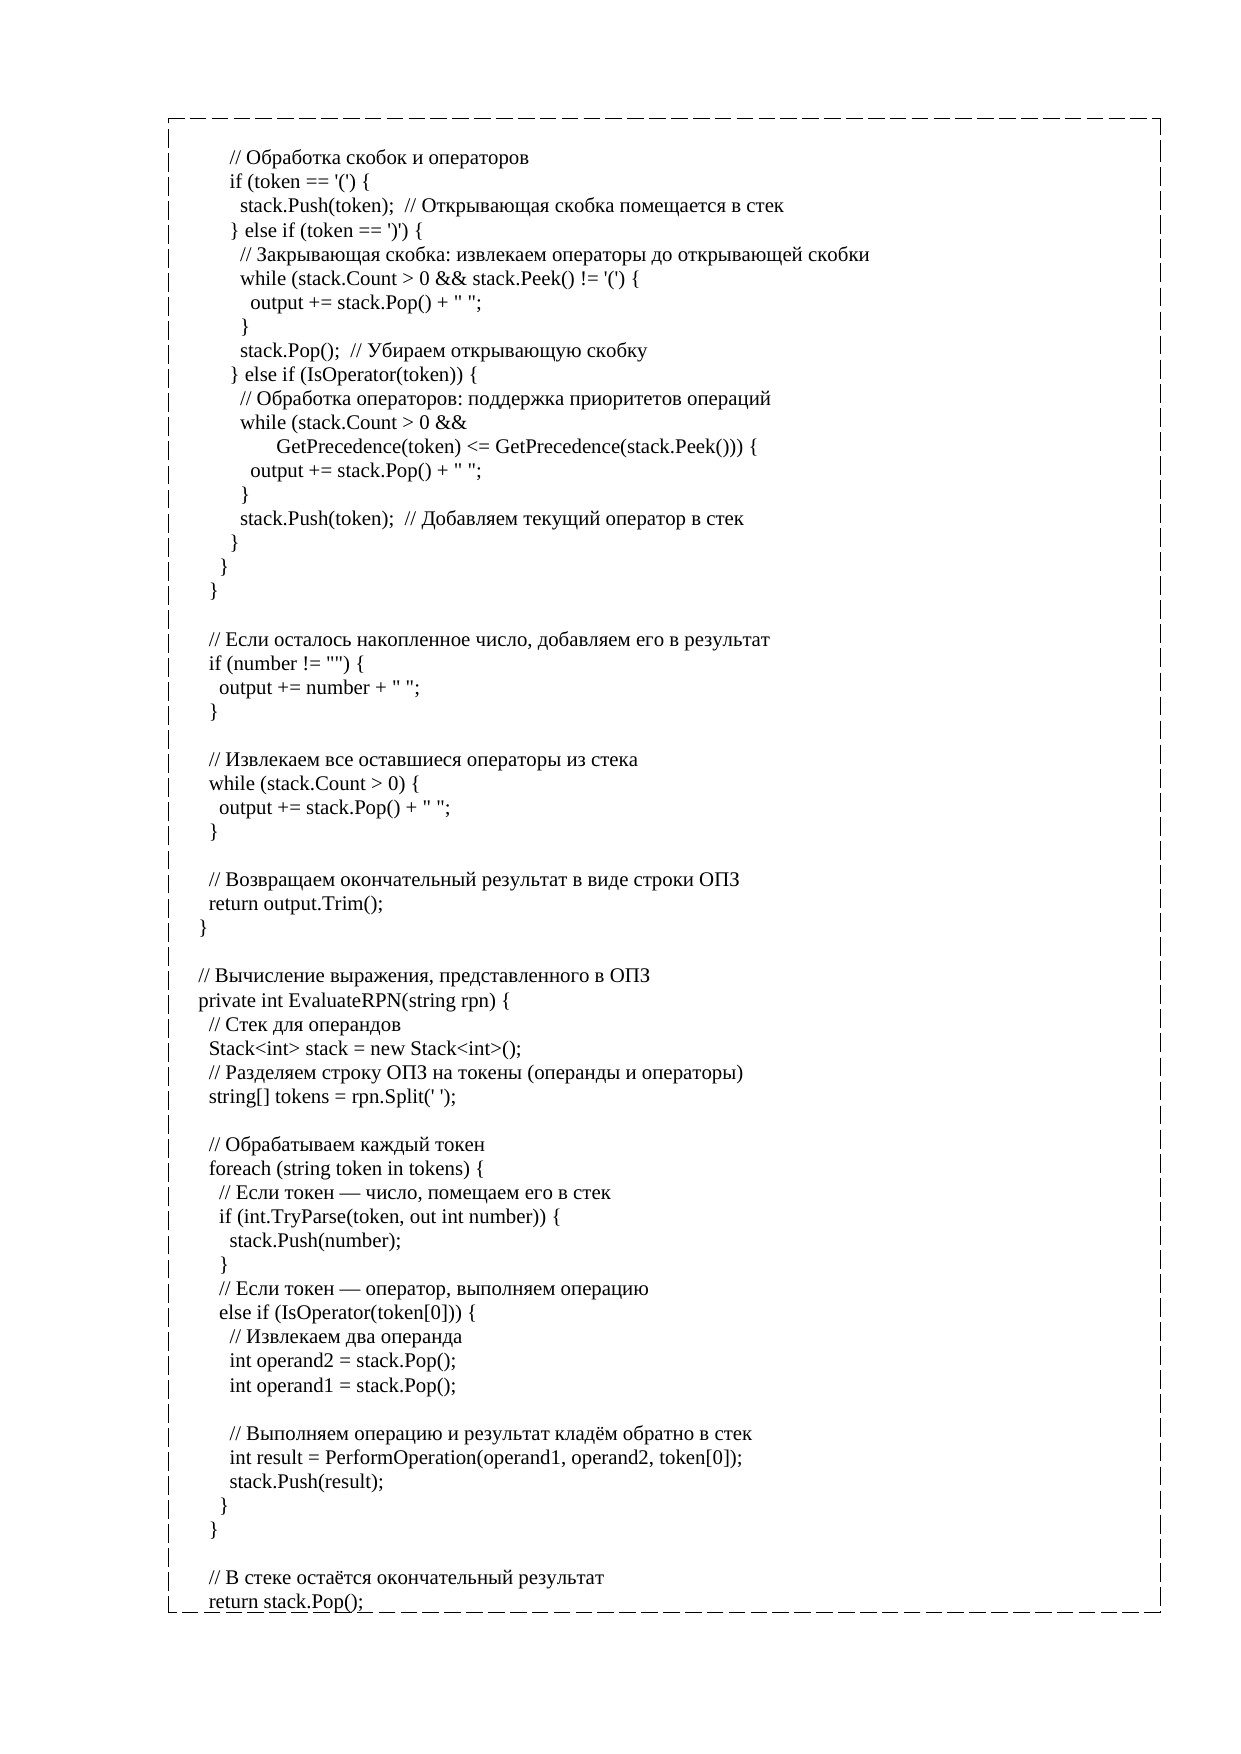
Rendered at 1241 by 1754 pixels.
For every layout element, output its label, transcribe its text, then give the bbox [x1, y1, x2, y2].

text } [177, 482, 1152, 506]
text stack.Push(token); // Открывающая скобка помещается в стек [177, 193, 1152, 217]
text int operand1 = stack.Pop(); [177, 1372, 1152, 1397]
text int result = PerformOperation(operand1, operand2, token[0]); [177, 1445, 1152, 1469]
text return output.Trim(); [177, 891, 1152, 915]
text private int EvaluateRPN(string rpn) { [177, 987, 1152, 1012]
text } [177, 819, 1152, 843]
text } [177, 1517, 1152, 1541]
text if (number != "") { [177, 651, 1152, 675]
text else if (IsOperator(token[0])) { [177, 1300, 1152, 1324]
text stack.Push(token); // Добавляем текущий оператор в стек [177, 506, 1152, 530]
text } [177, 314, 1152, 338]
text } [177, 554, 1152, 578]
text // Если токен — оператор, выполняем операцию [177, 1276, 1152, 1300]
text // Выполняем операцию и результат кладём обратно в стек [177, 1421, 1152, 1445]
text } else if (token == ')') { [177, 217, 1152, 242]
text // Извлекаем два операнда [177, 1324, 1152, 1348]
text // Вычисление выражения, представленного в ОПЗ [177, 963, 1152, 987]
text // Разделяем строку ОПЗ на токены (операнды и операторы) [177, 1060, 1152, 1084]
text if (token == '(') { [177, 169, 1152, 193]
text // Если осталось накопленное число, добавляем его в результат [177, 627, 1152, 651]
text // Стек для операндов [177, 1012, 1152, 1036]
text foreach (string token in tokens) { [177, 1156, 1152, 1180]
text return stack.Pop(); [177, 1589, 1152, 1613]
text output += stack.Pop() + " "; [177, 795, 1152, 819]
text } [177, 699, 1152, 723]
text // Извлекаем все оставшиеся операторы из стека [177, 747, 1152, 771]
text int operand2 = stack.Pop(); [177, 1348, 1152, 1372]
text // В стеке остаётся окончательный результат [177, 1565, 1152, 1589]
text // Если токен — число, помещаем его в стек [177, 1180, 1152, 1204]
text while (stack.Count > 0 && stack.Peek() != '(') { [177, 266, 1152, 290]
text output += stack.Pop() + " "; [177, 458, 1152, 482]
text // Обрабатываем каждый токен [177, 1132, 1152, 1156]
text // Возвращаем окончательный результат в виде строки ОПЗ [177, 867, 1152, 891]
text // Закрывающая скобка: извлекаем операторы до открывающей скобки [177, 242, 1152, 266]
text stack.Pop(); // Убираем открывающую скобку [177, 338, 1152, 362]
text output += number + " "; [177, 675, 1152, 699]
text if (int.TryParse(token, out int number)) { [177, 1204, 1152, 1228]
text } [177, 530, 1152, 554]
text stack.Push(number); [177, 1228, 1152, 1252]
text output += stack.Pop() + " "; [177, 290, 1152, 314]
text // Обработка операторов: поддержка приоритетов операций [177, 386, 1152, 410]
text Stack<int> stack = new Stack<int>(); [177, 1036, 1152, 1060]
text // Обработка скобок и операторов [177, 145, 1152, 169]
text } [177, 1493, 1152, 1517]
text } else if (IsOperator(token)) { [177, 362, 1152, 386]
text string[] tokens = rpn.Split(' '); [177, 1084, 1152, 1108]
text while (stack.Count > 0) { [177, 771, 1152, 795]
text GetPrecedence(token) <= GetPrecedence(stack.Peek())) { [177, 434, 1152, 458]
text stack.Push(result); [177, 1469, 1152, 1493]
text } [177, 578, 1152, 602]
text } [177, 915, 1152, 939]
text while (stack.Count > 0 && [177, 410, 1152, 434]
text } [177, 1252, 1152, 1276]
